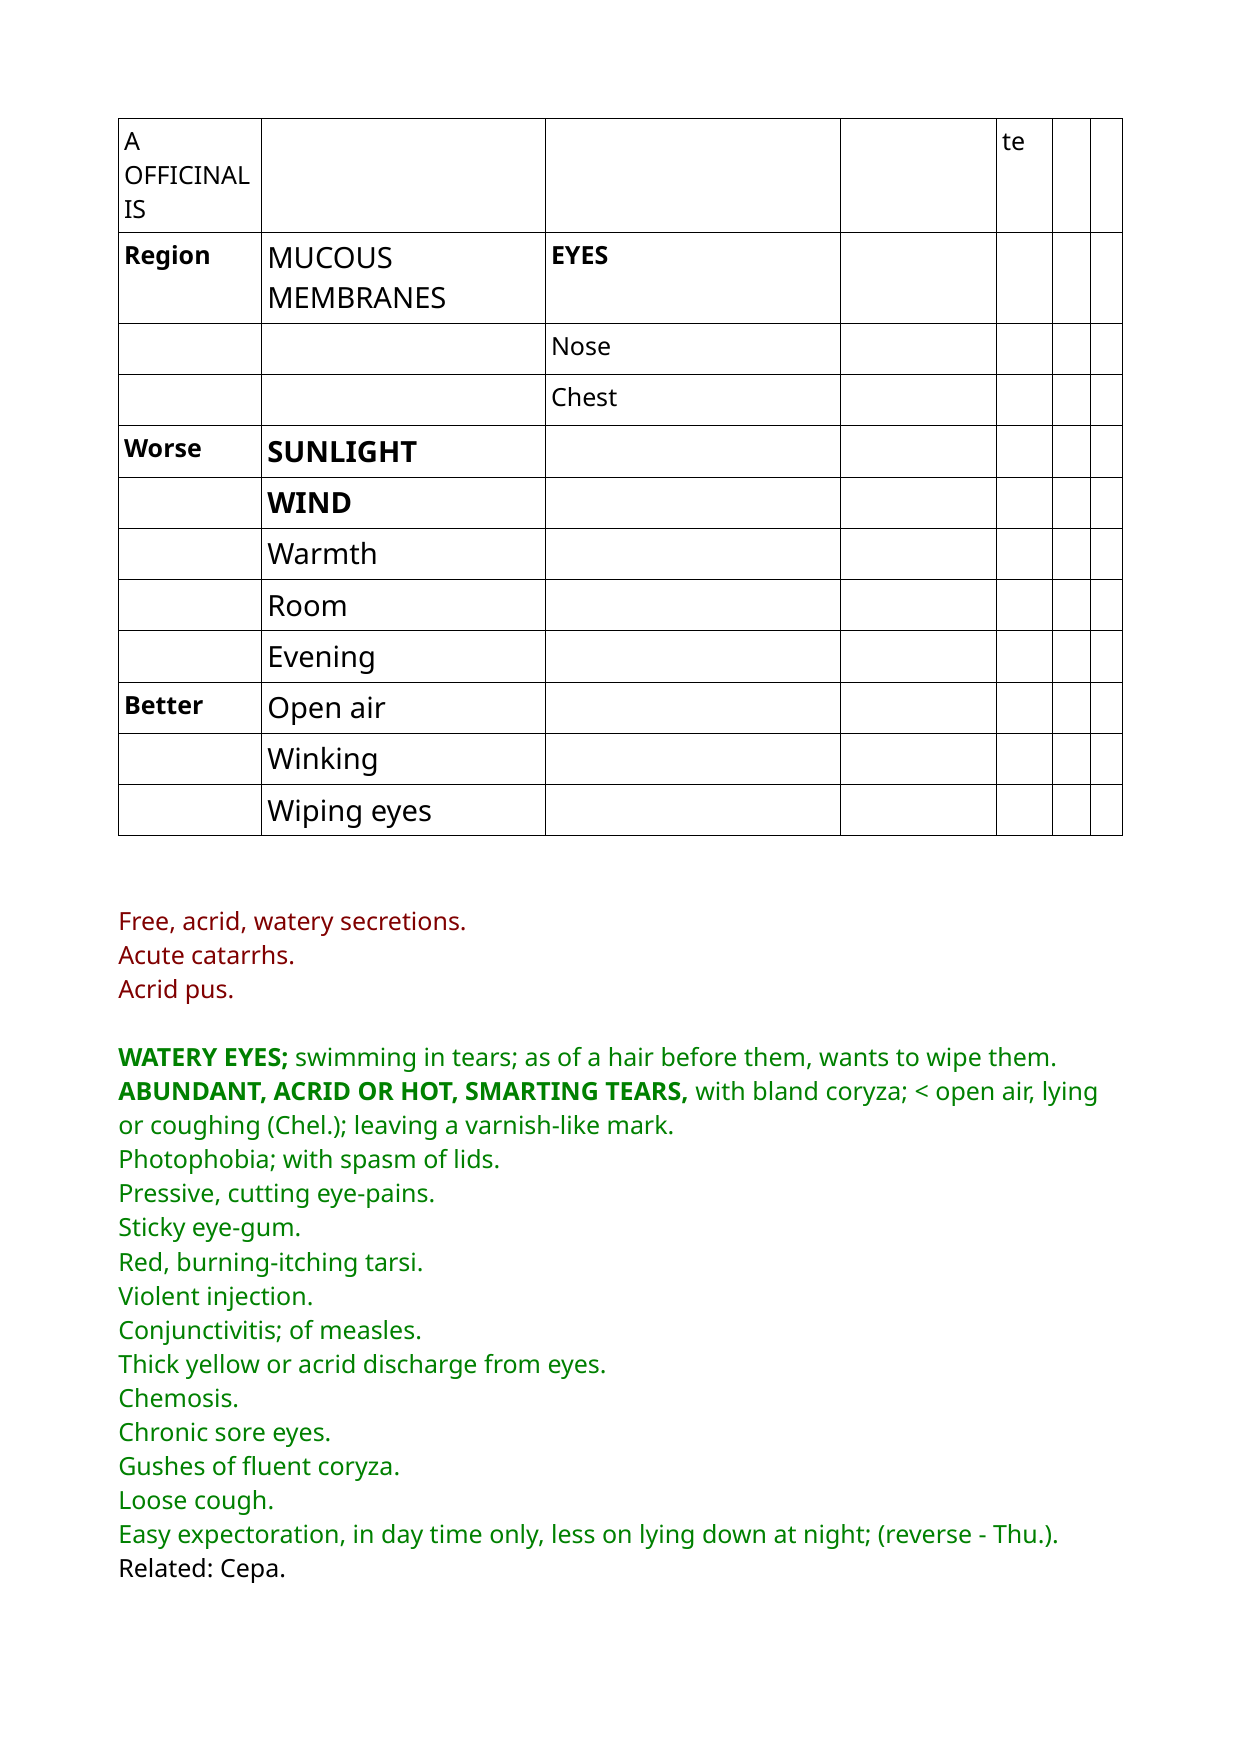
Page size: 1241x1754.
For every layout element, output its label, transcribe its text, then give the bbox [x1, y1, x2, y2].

table_cell Winking [262, 734, 545, 784]
table_cell [1091, 426, 1122, 477]
table_cell [997, 233, 1052, 323]
table_header [546, 119, 840, 232]
table_cell [1053, 233, 1090, 323]
table_cell [1053, 426, 1090, 477]
text Thick yellow or acrid discharge from eyes. [118, 1346, 1122, 1380]
table_cell [262, 375, 545, 425]
table_cell [119, 324, 261, 374]
table_cell Room [262, 580, 545, 630]
table_cell Worse [119, 426, 261, 477]
text Conjunctivitis; of measles. [118, 1312, 1122, 1346]
table_cell Nose [546, 324, 840, 374]
table_cell [1053, 529, 1090, 579]
table_cell [841, 683, 996, 733]
table_header [262, 119, 545, 232]
table_cell [546, 785, 840, 835]
table_cell [119, 580, 261, 630]
table_header [1091, 119, 1122, 232]
table_cell [546, 580, 840, 630]
text Violent injection. [118, 1278, 1122, 1312]
table_cell [546, 426, 840, 477]
table_cell [997, 478, 1052, 528]
table_cell [1053, 785, 1090, 835]
table_cell EYES [546, 233, 840, 323]
table_cell [841, 426, 996, 477]
table_cell Wiping eyes [262, 785, 545, 835]
table_cell [1053, 631, 1090, 682]
text Chronic sore eyes. [118, 1414, 1122, 1448]
table_cell [119, 785, 261, 835]
table_header te [997, 119, 1052, 232]
table_cell [119, 529, 261, 579]
table_cell [997, 683, 1052, 733]
table_cell [119, 478, 261, 528]
text Gushes of fluent coryza. [118, 1448, 1122, 1483]
table_cell [1091, 580, 1122, 630]
table_cell WIND [262, 478, 545, 528]
text Red, burning-itching tarsi. [118, 1244, 1122, 1278]
table_cell [1091, 631, 1122, 682]
table_cell [262, 324, 545, 374]
table_header [1053, 119, 1090, 232]
table_cell [1091, 734, 1122, 784]
table_cell Region [119, 233, 261, 323]
table_cell [119, 631, 261, 682]
table_cell [546, 683, 840, 733]
table_cell Evening [262, 631, 545, 682]
table_cell MUCOUS MEMBRANES [262, 233, 545, 323]
table_cell [119, 375, 261, 425]
table_cell [997, 324, 1052, 374]
table_cell [841, 529, 996, 579]
table_cell [997, 785, 1052, 835]
table_cell Chest [546, 375, 840, 425]
table_cell [997, 631, 1052, 682]
table_cell [841, 785, 996, 835]
text Pressive, cutting eye-pains. [118, 1176, 1122, 1210]
text Free, acrid, watery secretions. [118, 903, 1122, 938]
table_cell [1053, 324, 1090, 374]
table_cell Better [119, 683, 261, 733]
text WATERY EYES; swimming in tears; as of a hair before them, wants to wipe them. [118, 1040, 1122, 1074]
table_cell [1091, 785, 1122, 835]
table_cell [1053, 580, 1090, 630]
table_cell [997, 529, 1052, 579]
text Sticky eye-gum. [118, 1210, 1122, 1244]
table_cell [997, 734, 1052, 784]
text Chemosis. [118, 1380, 1122, 1414]
text Photophobia; with spasm of lids. [118, 1142, 1122, 1176]
table_cell [841, 375, 996, 425]
text Loose cough. [118, 1483, 1122, 1517]
table_cell [1053, 734, 1090, 784]
table_cell [1091, 324, 1122, 374]
table_cell [1091, 233, 1122, 323]
text Acrid pus. [118, 972, 1122, 1006]
table_cell [1091, 683, 1122, 733]
table_cell [1053, 375, 1090, 425]
table_cell [546, 529, 840, 579]
table_cell [546, 631, 840, 682]
table_cell [997, 375, 1052, 425]
table_cell [1091, 478, 1122, 528]
table_cell [1091, 375, 1122, 425]
table_header A OFFICINALIS [119, 119, 261, 232]
text Related: Cepa. [118, 1551, 1122, 1585]
table_cell [841, 580, 996, 630]
table_cell [841, 478, 996, 528]
text Easy expectoration, in day time only, less on lying down at night; (reverse - Thu.). [118, 1517, 1122, 1551]
table_cell [119, 734, 261, 784]
table_cell [1053, 478, 1090, 528]
table_cell [546, 734, 840, 784]
table_cell [1091, 529, 1122, 579]
table_cell [841, 631, 996, 682]
text ABUNDANT, ACRID OR HOT, SMARTING TEARS, with bland coryza; < open air, lying or coughing (Chel.); leaving a varnish-like mark. [118, 1074, 1122, 1142]
table_header [841, 119, 996, 232]
table_cell SUNLIGHT [262, 426, 545, 477]
table_cell [841, 324, 996, 374]
table_cell [841, 233, 996, 323]
table_cell Warmth [262, 529, 545, 579]
text Acute catarrhs. [118, 938, 1122, 972]
table_cell [997, 426, 1052, 477]
table_cell [841, 734, 996, 784]
table_cell [1053, 683, 1090, 733]
table_cell [546, 478, 840, 528]
table_cell Open air [262, 683, 545, 733]
table_cell [997, 580, 1052, 630]
